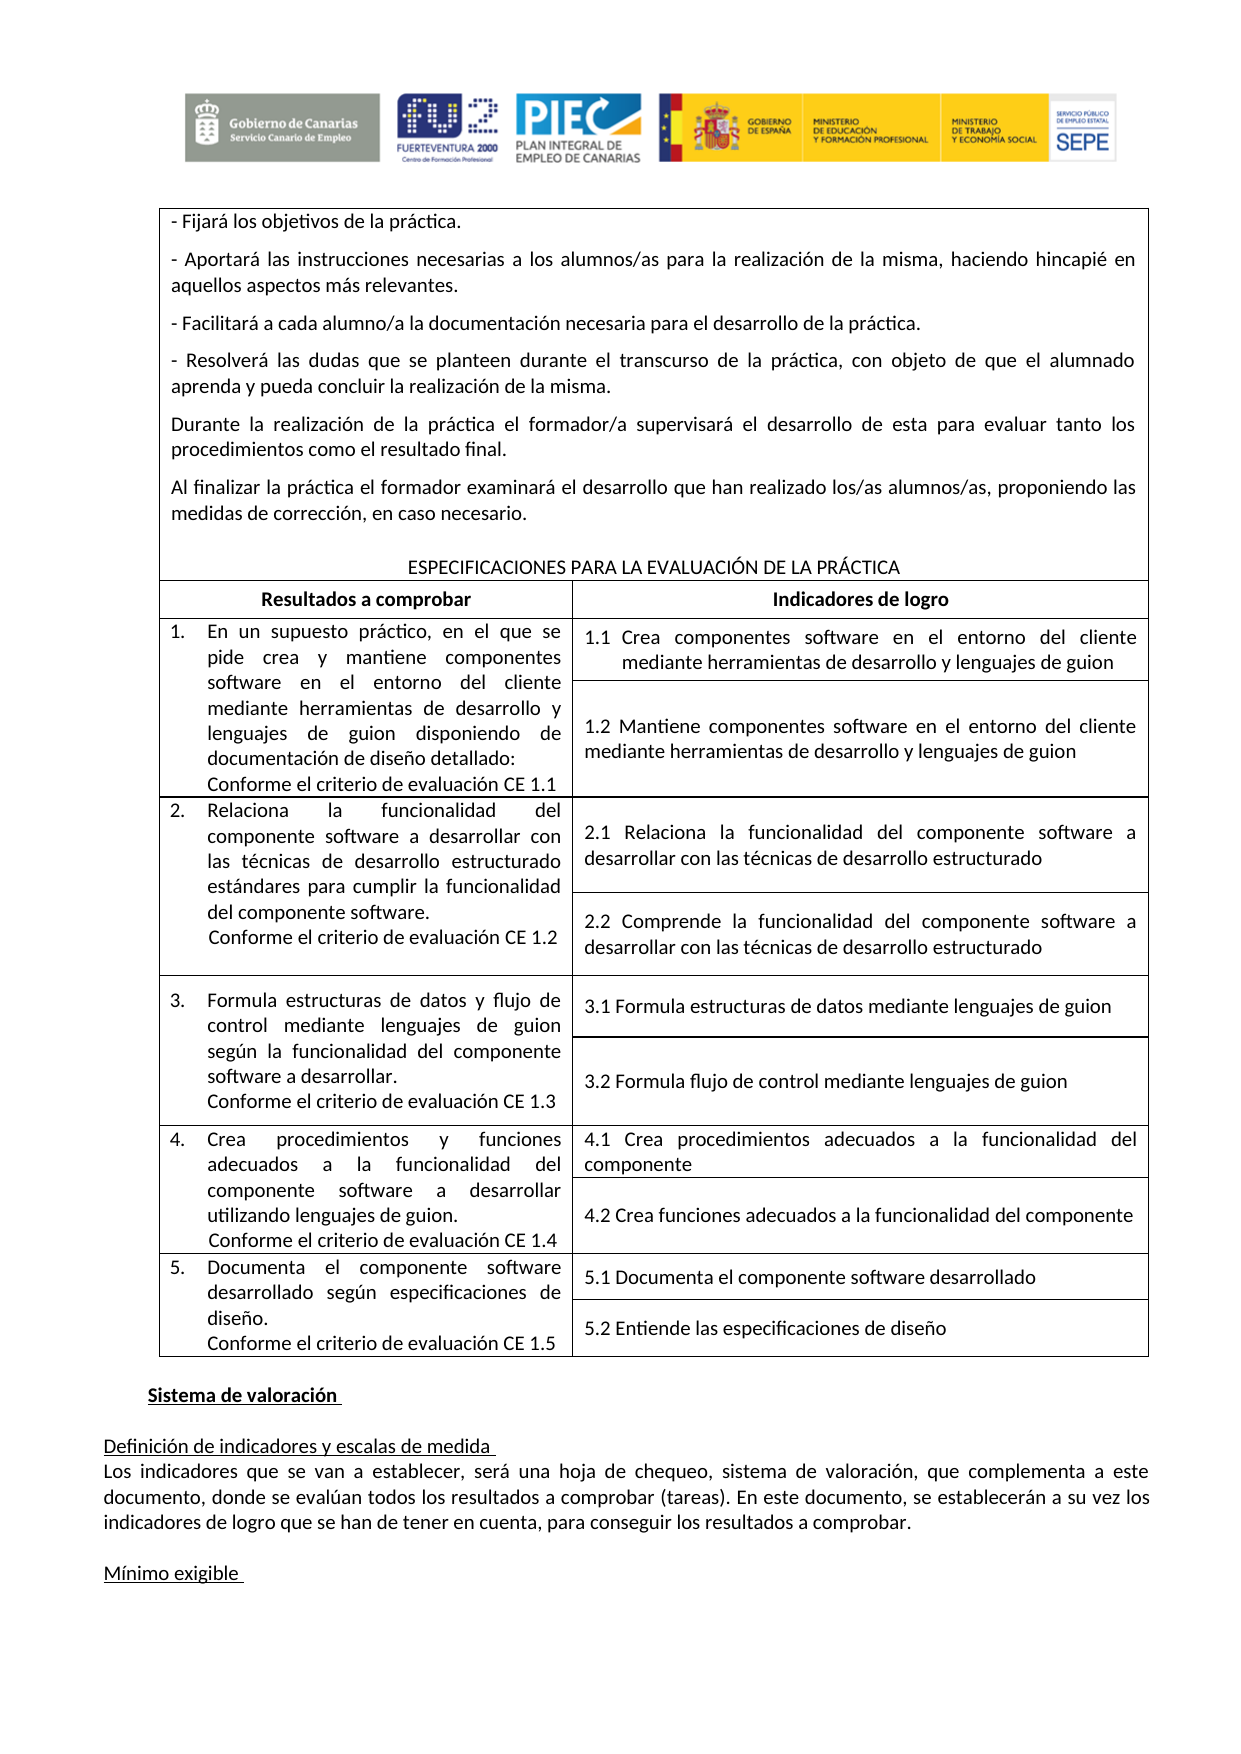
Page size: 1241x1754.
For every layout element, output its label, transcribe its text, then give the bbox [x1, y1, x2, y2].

table_cell Resultados a comprobar [160, 581, 572, 617]
table_cell Crea procedimientos y funciones adecuados a la funcionalidad del componente software a desarrollar utilizando lenguajes de guion. Conforme el criterio de evaluación CE 1.4 [160, 1126, 572, 1253]
table_cell En un supuesto práctico, en el que se pide crea y mantiene componentes software en el entorno del cliente mediante herramientas de desarrollo y lenguajes de guion disponiendo de documentación de diseño detallado: Conforme el criterio de evaluación CE 1.1 [160, 619, 572, 796]
table_cell 5.2 Entiende las especificaciones de diseño [573, 1300, 1148, 1356]
table_cell 2.1 Relaciona la funcionalidad del componente software a desarrollar con las técnicas de desarrollo estructurado [573, 798, 1148, 892]
text Sistema de valoración [148, 1382, 1152, 1408]
table_cell 3.1 Formula estructuras de datos mediante lenguajes de guion [573, 976, 1148, 1036]
text Mínimo exigible [103, 1560, 1152, 1586]
table_cell Indicadores de logro [573, 581, 1148, 617]
table_cell DESCRIPCIÓN 1.- Se propone la realización de un ordinograma a partir de un pseudocódigo que se especifica: 2.- Se propone la realización de un script a partir del ordinograma y pseudocódigo anterior: La práctica se realizará de manera individual. MEDIOS PARA SU REALIZACIÓN Equipo informático. Aplicación Visual Code Studio instalada en el equipo. Navegadores actualizados PAUTAS DE ACTUACIÓN DEL FORMADOR Al inicio de la práctica, que se desarrollará de manera individual por cada uno de los alumnos, el formador/a realizará las siguientes actuaciones: - Fijará los objetivos de la práctica. - Aportará las instrucciones necesarias a los alumnos/as para la realización de la misma, haciendo hincapié en aquellos aspectos más relevantes. - Facilitará a cada alumno/a la documentación necesaria para el desarrollo de la práctica. - Resolverá las dudas que se planteen durante el transcurso de la práctica, con objeto de que el alumnado aprenda y pueda concluir la realización de la misma. Durante la realización de la práctica el formador/a supervisará el desarrollo de esta para evaluar tanto los procedimientos como el resultado final. Al finalizar la práctica el formador examinará el desarrollo que han realizado los/as alumnos/as, proponiendo las medidas de corrección, en caso necesario. ESPECIFICACIONES PARA LA EVALUACIÓN DE LA PRÁCTICA [160, 209, 1148, 580]
text Definición de indicadores y escalas de medida [103, 1433, 1152, 1458]
text Los indicadores que se van a establecer, será una hoja de chequeo, sistema de valoración, que complementa a este documento, donde se evalúan todos los resultados a comprobar (tareas). En este documento, se establecerán a su vez los indicadores de logro que se han de tener en cuenta, para conseguir los resultados a comprobar. [103, 1458, 1152, 1535]
table_cell 1.2 Mantiene componentes software en el entorno del cliente mediante herramientas de desarrollo y lenguajes de guion [573, 681, 1148, 796]
table_cell Crea componentes software en el entorno del cliente mediante herramientas de desarrollo y lenguajes de guion [573, 619, 1148, 680]
picture [162, 73, 1137, 183]
table_cell 2.2 Comprende la funcionalidad del componente software a desarrollar con las técnicas de desarrollo estructurado [573, 893, 1148, 975]
table_cell Documenta el componente software desarrollado según especificaciones de diseño. Conforme el criterio de evaluación CE 1.5 [160, 1254, 572, 1356]
table_cell Formula estructuras de datos y flujo de control mediante lenguajes de guion según la funcionalidad del componente software a desarrollar. Conforme el criterio de evaluación CE 1.3 [160, 976, 572, 1125]
table_cell 4.2 Crea funciones adecuados a la funcionalidad del componente [573, 1178, 1148, 1253]
table_cell 3.2 Formula flujo de control mediante lenguajes de guion [573, 1038, 1148, 1125]
table_cell Relaciona la funcionalidad del componente software a desarrollar con las técnicas de desarrollo estructurado estándares para cumplir la funcionalidad del componente software. Conforme el criterio de evaluación CE 1.2 [160, 798, 572, 975]
table_cell 5.1 Documenta el componente software desarrollado [573, 1254, 1148, 1299]
table_cell 4.1 Crea procedimientos adecuados a la funcionalidad del componente [573, 1126, 1148, 1177]
